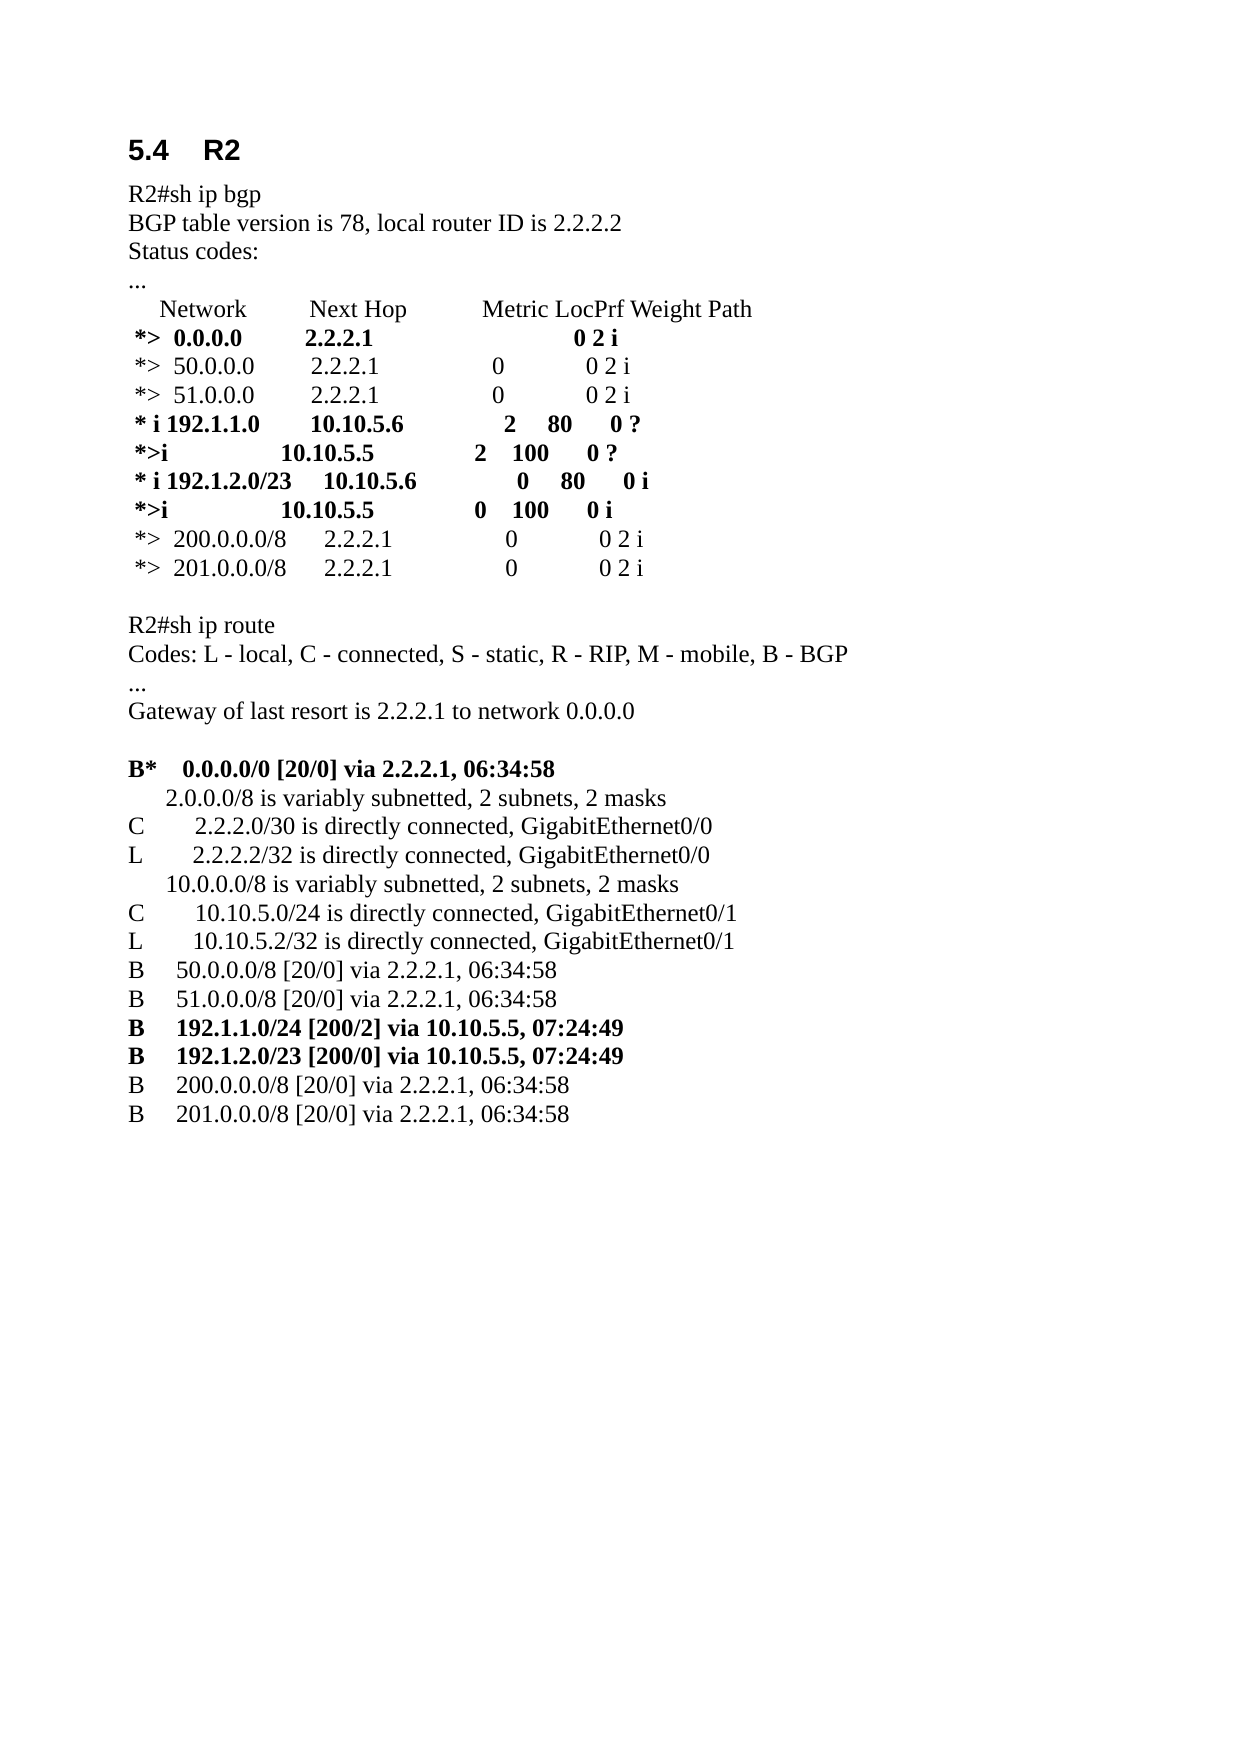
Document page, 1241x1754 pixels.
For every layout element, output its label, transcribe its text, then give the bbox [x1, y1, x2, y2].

text R2#sh ip bgp [128, 179, 1122, 208]
text *> 51.0.0.0 2.2.2.1 0 0 2 i [128, 380, 1122, 409]
text *>i 10.10.5.5 2 100 0 ? [128, 438, 1122, 466]
text Network Next Hop Metric LocPrf Weight Path [128, 294, 1122, 323]
text B 192.1.1.0/24 [200/2] via 10.10.5.5, 07:24:49 [128, 1013, 1122, 1041]
text * i 192.1.1.0 10.10.5.6 2 80 0 ? [128, 409, 1122, 438]
text B 50.0.0.0/8 [20/0] via 2.2.2.1, 06:34:58 [128, 955, 1122, 984]
text *>i 10.10.5.5 0 100 0 i [128, 495, 1122, 524]
text * i 192.1.2.0/23 10.10.5.6 0 80 0 i [128, 466, 1122, 495]
text B* 0.0.0.0/0 [20/0] via 2.2.2.1, 06:34:58 [128, 754, 1122, 783]
text Codes: L - local, C - connected, S - static, R - RIP, M - mobile, B - BGP [128, 639, 1122, 668]
text C 10.10.5.0/24 is directly connected, GigabitEthernet0/1 [128, 898, 1122, 926]
text Status codes: [128, 236, 1122, 265]
text 10.0.0.0/8 is variably subnetted, 2 subnets, 2 masks [128, 869, 1122, 898]
text B 192.1.2.0/23 [200/0] via 10.10.5.5, 07:24:49 [128, 1041, 1122, 1070]
text *> 201.0.0.0/8 2.2.2.1 0 0 2 i [128, 553, 1122, 581]
text *> 50.0.0.0 2.2.2.1 0 0 2 i [128, 351, 1122, 380]
text *> 0.0.0.0 2.2.2.1 0 2 i [128, 323, 1122, 351]
text R2#sh ip route [128, 610, 1122, 639]
text L 2.2.2.2/32 is directly connected, GigabitEthernet0/0 [128, 840, 1122, 869]
text 2.0.0.0/8 is variably subnetted, 2 subnets, 2 masks [128, 783, 1122, 811]
text *> 200.0.0.0/8 2.2.2.1 0 0 2 i [128, 524, 1122, 553]
text Gateway of last resort is 2.2.2.1 to network 0.0.0.0 [128, 696, 1122, 725]
text C 2.2.2.0/30 is directly connected, GigabitEthernet0/0 [128, 811, 1122, 840]
text B 201.0.0.0/8 [20/0] via 2.2.2.1, 06:34:58 [128, 1099, 1122, 1128]
text BGP table version is 78, local router ID is 2.2.2.2 [128, 208, 1122, 236]
text L 10.10.5.2/32 is directly connected, GigabitEthernet0/1 [128, 926, 1122, 955]
text ... [128, 265, 1122, 294]
text B 51.0.0.0/8 [20/0] via 2.2.2.1, 06:34:58 [128, 984, 1122, 1013]
text ... [128, 668, 1122, 696]
subtitle R2 [128, 133, 1122, 166]
text B 200.0.0.0/8 [20/0] via 2.2.2.1, 06:34:58 [128, 1070, 1122, 1099]
